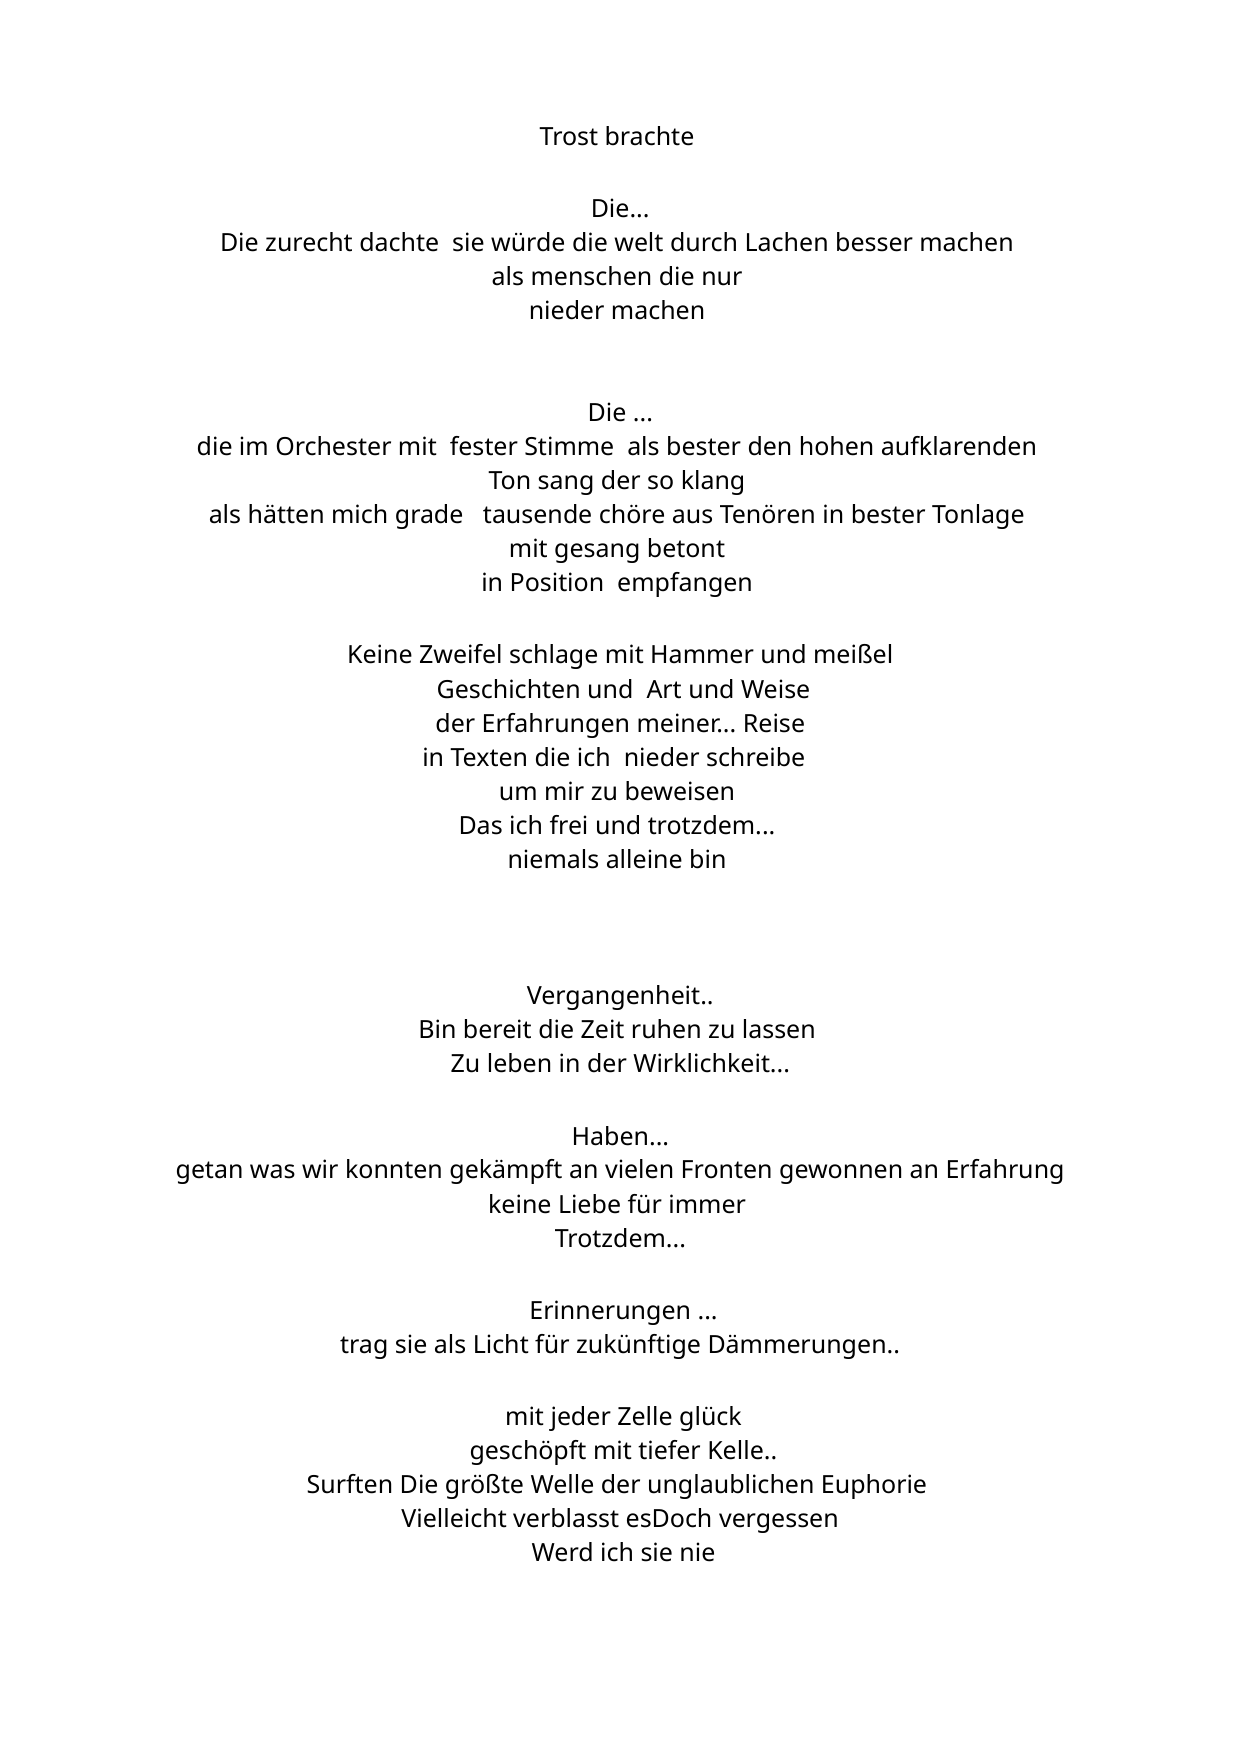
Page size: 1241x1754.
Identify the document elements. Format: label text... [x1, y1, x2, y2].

text nieder machen [118, 292, 1122, 327]
text Trotzdem... [118, 1220, 1122, 1254]
text in Texten die ich nieder schreibe [118, 739, 1122, 773]
text geschöpft mit tiefer Kelle.. [118, 1433, 1122, 1467]
text die im Orchester mit fester Stimme als bester den hohen aufklarenden [118, 429, 1122, 463]
text mit gesang betont [118, 531, 1122, 565]
text Keine Zweifel schlage mit Hammer und meißel [118, 637, 1122, 671]
text Trost brachte [118, 118, 1122, 152]
text Bin bereit die Zeit ruhen zu lassen [118, 1012, 1122, 1046]
text keine Liebe für immer [118, 1186, 1122, 1220]
text Die ... [118, 395, 1122, 429]
text mit jeder Zelle glück [118, 1399, 1122, 1433]
text trag sie als Licht für zukünftige Dämmerungen.. [118, 1327, 1122, 1361]
text Das ich frei und trotzdem... [118, 807, 1122, 842]
text Zu leben in der Wirklichkeit... [118, 1046, 1122, 1080]
text Ton sang der so klang [118, 463, 1122, 497]
text als menschen die nur [118, 258, 1122, 292]
text Erinnerungen ... [118, 1292, 1122, 1327]
text Die zurecht dachte sie würde die welt durch Lachen besser machen [118, 224, 1122, 258]
text Haben... [118, 1118, 1122, 1152]
text um mir zu beweisen [118, 773, 1122, 807]
text Werd ich sie nie [118, 1535, 1122, 1569]
text in Position empfangen [118, 565, 1122, 599]
text Vergangenheit.. [118, 978, 1122, 1012]
text Surften Die größte Welle der unglaublichen Euphorie [118, 1467, 1122, 1501]
text getan was wir konnten gekämpft an vielen Fronten gewonnen an Erfahrung [118, 1152, 1122, 1186]
text Die... [118, 190, 1122, 224]
text der Erfahrungen meiner... Reise [118, 705, 1122, 739]
text Geschichten und Art und Weise [118, 671, 1122, 705]
text als hätten mich grade tausende chöre aus Tenören in bester Tonlage [118, 497, 1122, 531]
text niemals alleine bin [118, 842, 1122, 876]
text Vielleicht verblasst esDoch vergessen [118, 1501, 1122, 1535]
